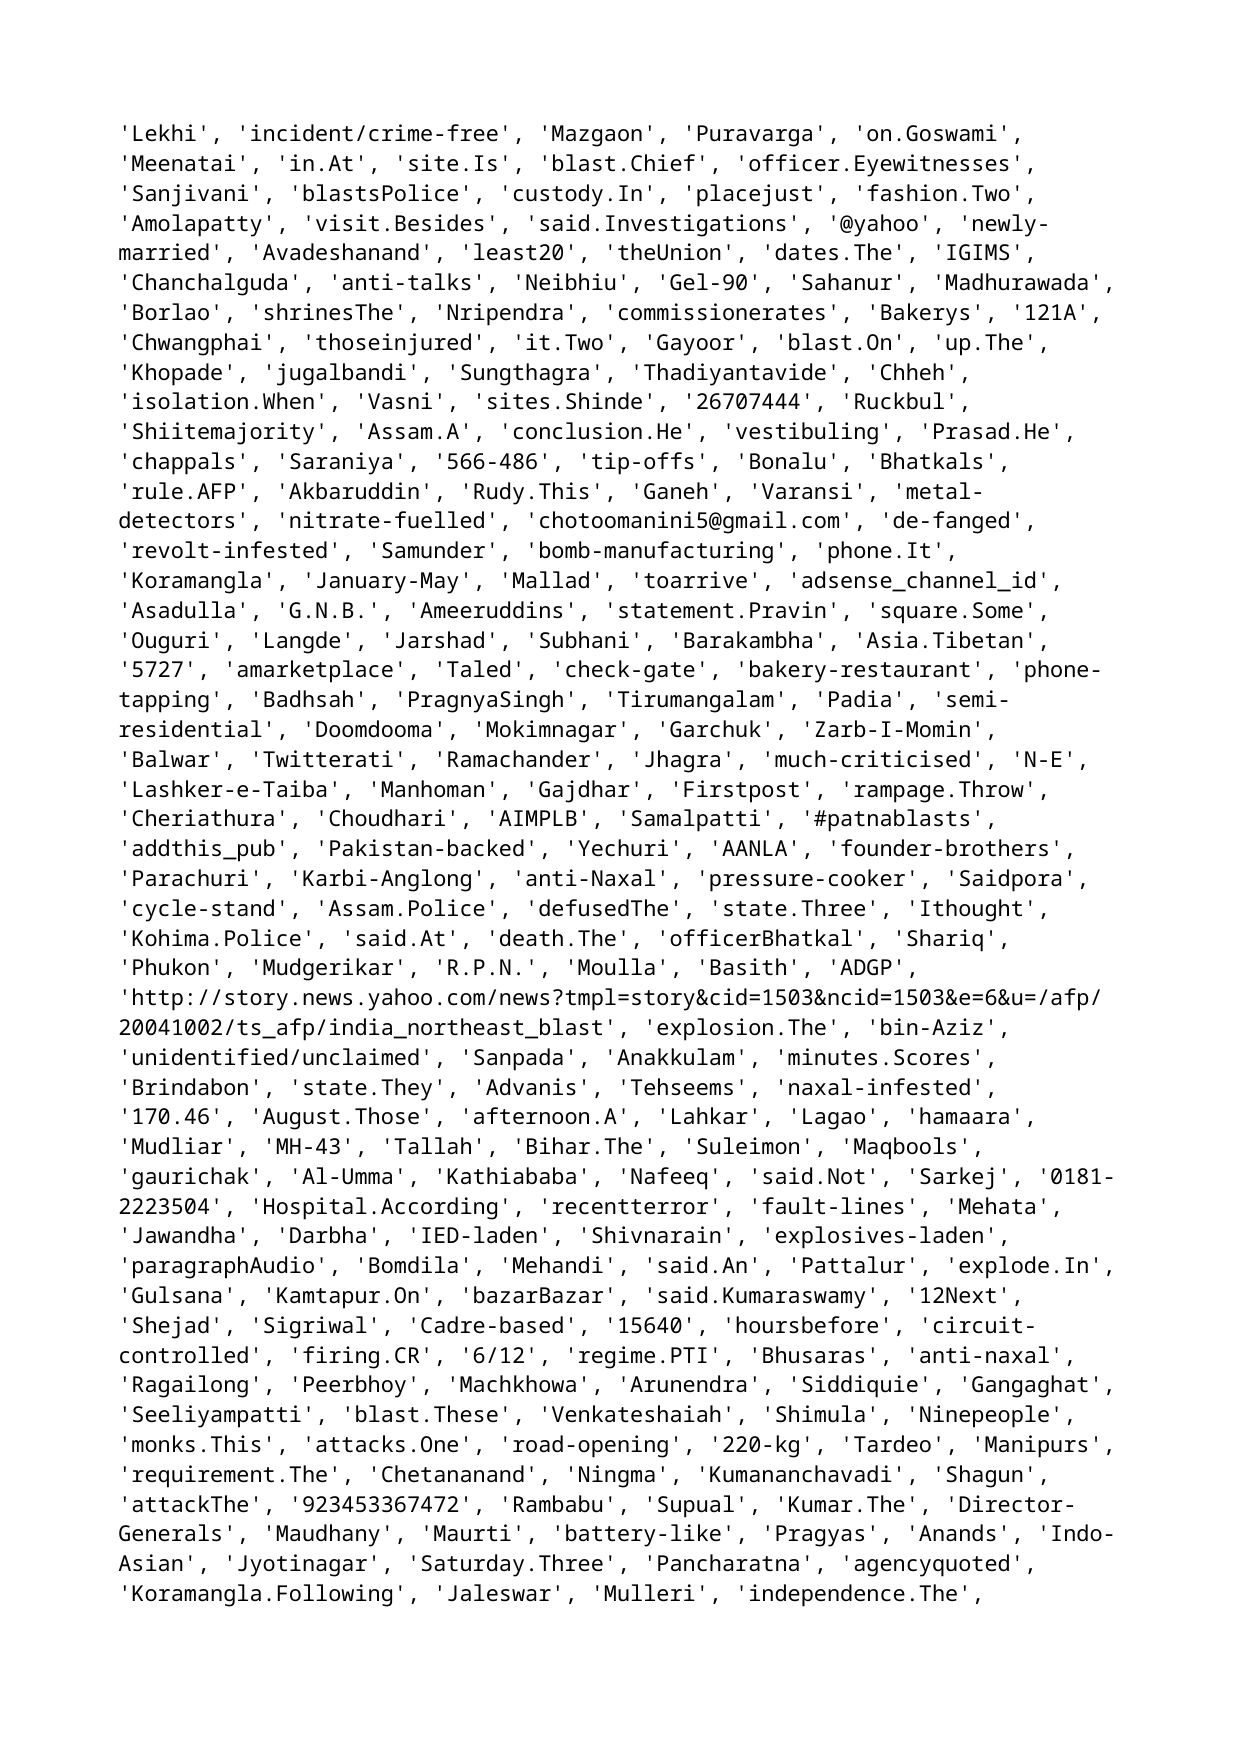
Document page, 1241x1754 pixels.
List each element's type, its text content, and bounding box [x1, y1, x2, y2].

text 'Lekhi', 'incident/crime-free', 'Mazgaon', 'Puravarga', 'on.Goswami', 'Meenatai', 'in.At', 'site.Is', 'blast.Chief', 'officer.Eyewitnesses', 'Sanjivani', 'blastsPolice', 'custody.In', 'placejust', 'fashion.Two', 'Amolapatty', 'visit.Besides', 'said.Investigations', '@yahoo', 'newly-married', 'Avadeshanand', 'least20', 'theUnion', 'dates.The', 'IGIMS', 'Chanchalguda', 'anti-talks', 'Neibhiu', 'Gel-90', 'Sahanur', 'Madhurawada', 'Borlao', 'shrinesThe', 'Nripendra', 'commissionerates', 'Bakerys', '121A', 'Chwangphai', 'thoseinjured', 'it.Two', 'Gayoor', 'blast.On', 'up.The', 'Khopade', 'jugalbandi', 'Sungthagra', 'Thadiyantavide', 'Chheh', 'isolation.When', 'Vasni', 'sites.Shinde', '26707444', 'Ruckbul', 'Shiitemajority', 'Assam.A', 'conclusion.He', 'vestibuling', 'Prasad.He', 'chappals', 'Saraniya', '566-486', 'tip-offs', 'Bonalu', 'Bhatkals', 'rule.AFP', 'Akbaruddin', 'Rudy.This', 'Ganeh', 'Varansi', 'metal-detectors', 'nitrate-fuelled', 'chotoomanini5@gmail.com', 'de-fanged', 'revolt-infested', 'Samunder', 'bomb-manufacturing', 'phone.It', 'Koramangla', 'January-May', 'Mallad', 'toarrive', 'adsense_channel_id', 'Asadulla', 'G.N.B.', 'Ameeruddins', 'statement.Pravin', 'square.Some', 'Ouguri', 'Langde', 'Jarshad', 'Subhani', 'Barakambha', 'Asia.Tibetan', '5727', 'amarketplace', 'Taled', 'check-gate', 'bakery-restaurant', 'phone-tapping', 'Badhsah', 'PragnyaSingh', 'Tirumangalam', 'Padia', 'semi-residential', 'Doomdooma', 'Mokimnagar', 'Garchuk', 'Zarb-I-Momin', 'Balwar', 'Twitterati', 'Ramachander', 'Jhagra', 'much-criticised', 'N-E', 'Lashker-e-Taiba', 'Manhoman', 'Gajdhar', 'Firstpost', 'rampage.Throw', 'Cheriathura', 'Choudhari', 'AIMPLB', 'Samalpatti', '#patnablasts', 'addthis_pub', 'Pakistan-backed', 'Yechuri', 'AANLA', 'founder-brothers', 'Parachuri', 'Karbi-Anglong', 'anti-Naxal', 'pressure-cooker', 'Saidpora', 'cycle-stand', 'Assam.Police', 'defusedThe', 'state.Three', 'Ithought', 'Kohima.Police', 'said.At', 'death.The', 'officerBhatkal', 'Shariq', 'Phukon', 'Mudgerikar', 'R.P.N.', 'Moulla', 'Basith', 'ADGP', 'http://story.news.yahoo.com/news?tmpl=story&cid=1503&ncid=1503&e=6&u=/afp/20041002/ts_afp/india_northeast_blast', 'explosion.The', 'bin-Aziz', 'unidentified/unclaimed', 'Sanpada', 'Anakkulam', 'minutes.Scores', 'Brindabon', 'state.They', 'Advanis', 'Tehseems', 'naxal-infested', '170.46', 'August.Those', 'afternoon.A', 'Lahkar', 'Lagao', 'hamaara', 'Mudliar', 'MH-43', 'Tallah', 'Bihar.The', 'Suleimon', 'Maqbools', 'gaurichak', 'Al-Umma', 'Kathiababa', 'Nafeeq', 'said.Not', 'Sarkej', '0181-2223504', 'Hospital.According', 'recentterror', 'fault-lines', 'Mehata', 'Jawandha', 'Darbha', 'IED-laden', 'Shivnarain', 'explosives-laden', 'paragraphAudio', 'Bomdila', 'Mehandi', 'said.An', 'Pattalur', 'explode.In', 'Gulsana', 'Kamtapur.On', 'bazarBazar', 'said.Kumaraswamy', '12Next', 'Shejad', 'Sigriwal', 'Cadre-based', '15640', 'hoursbefore', 'circuit-controlled', 'firing.CR', '6/12', 'regime.PTI', 'Bhusaras', 'anti-naxal', 'Ragailong', 'Peerbhoy', 'Machkhowa', 'Arunendra', 'Siddiquie', 'Gangaghat', 'Seeliyampatti', 'blast.These', 'Venkateshaiah', 'Shimula', 'Ninepeople', 'monks.This', 'attacks.One', 'road-opening', '220-kg', 'Tardeo', 'Manipurs', 'requirement.The', 'Chetananand', 'Ningma', 'Kumananchavadi', 'Shagun', 'attackThe', '923453367472', 'Rambabu', 'Supual', 'Kumar.The', 'Director-Generals', 'Maudhany', 'Maurti', 'battery-like', 'Pragyas', 'Anands', 'Indo-Asian', 'Jyotinagar', 'Saturday.Three', 'Pancharatna', 'agencyquoted', 'Koramangla.Following', 'Jaleswar', 'Mulleri', 'independence.The', [118, 118, 1122, 1608]
